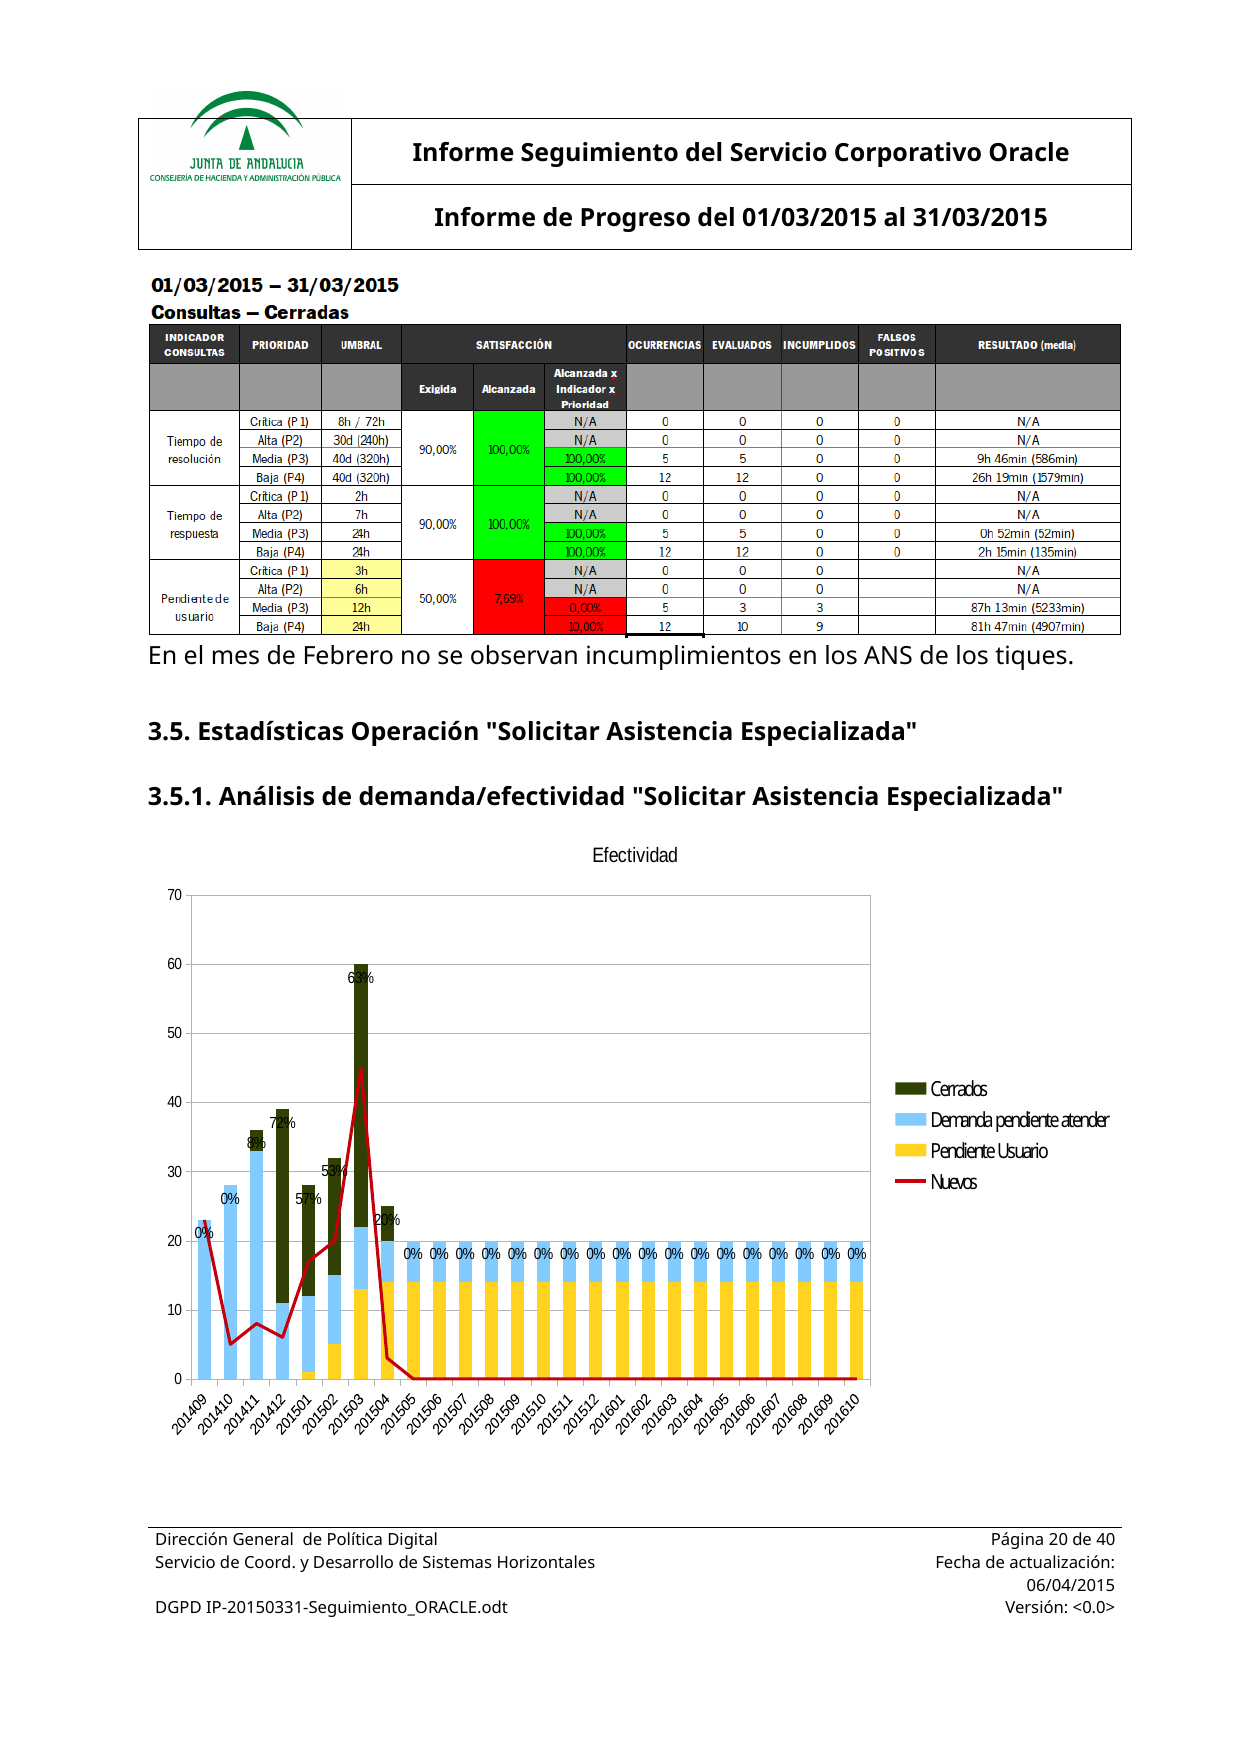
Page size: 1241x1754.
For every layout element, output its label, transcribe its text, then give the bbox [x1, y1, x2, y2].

text En el mes de Febrero no se observan incumplimientos en los ANS de los tiques. [148, 638, 1122, 672]
subtitle Estadísticas Operación "Solicitar Asistencia Especializada" [148, 714, 1122, 748]
picture [149, 89, 342, 118]
picture [147, 272, 1123, 638]
text [148, 265, 1122, 272]
subtitle Análisis de demanda/efectividad "Solicitar Asistencia Especializada" [148, 778, 1122, 812]
picture [149, 119, 342, 182]
